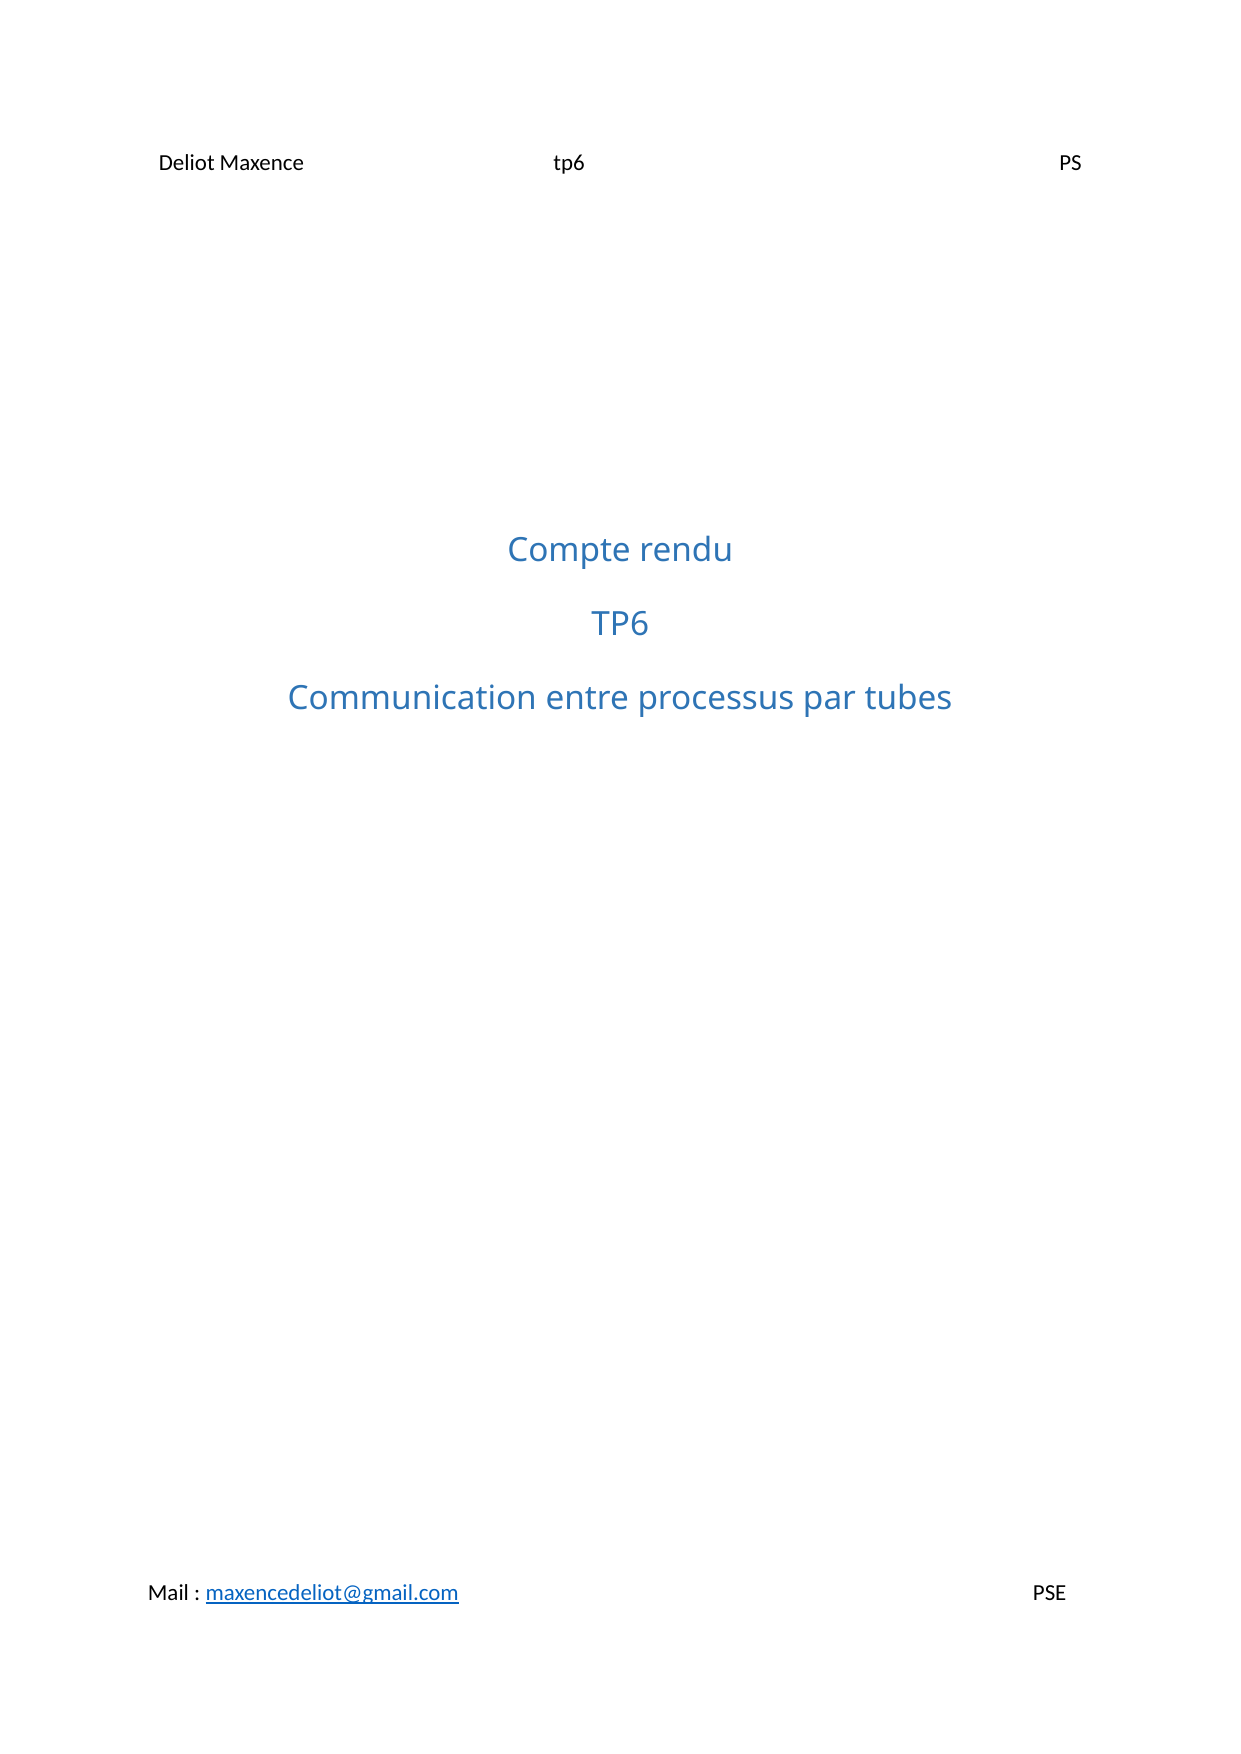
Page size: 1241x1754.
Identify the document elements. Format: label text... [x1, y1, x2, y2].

subtitle Compte rendu [148, 526, 1093, 571]
subtitle Communication entre processus par tubes [148, 674, 1093, 719]
subtitle TP6 [148, 600, 1093, 645]
